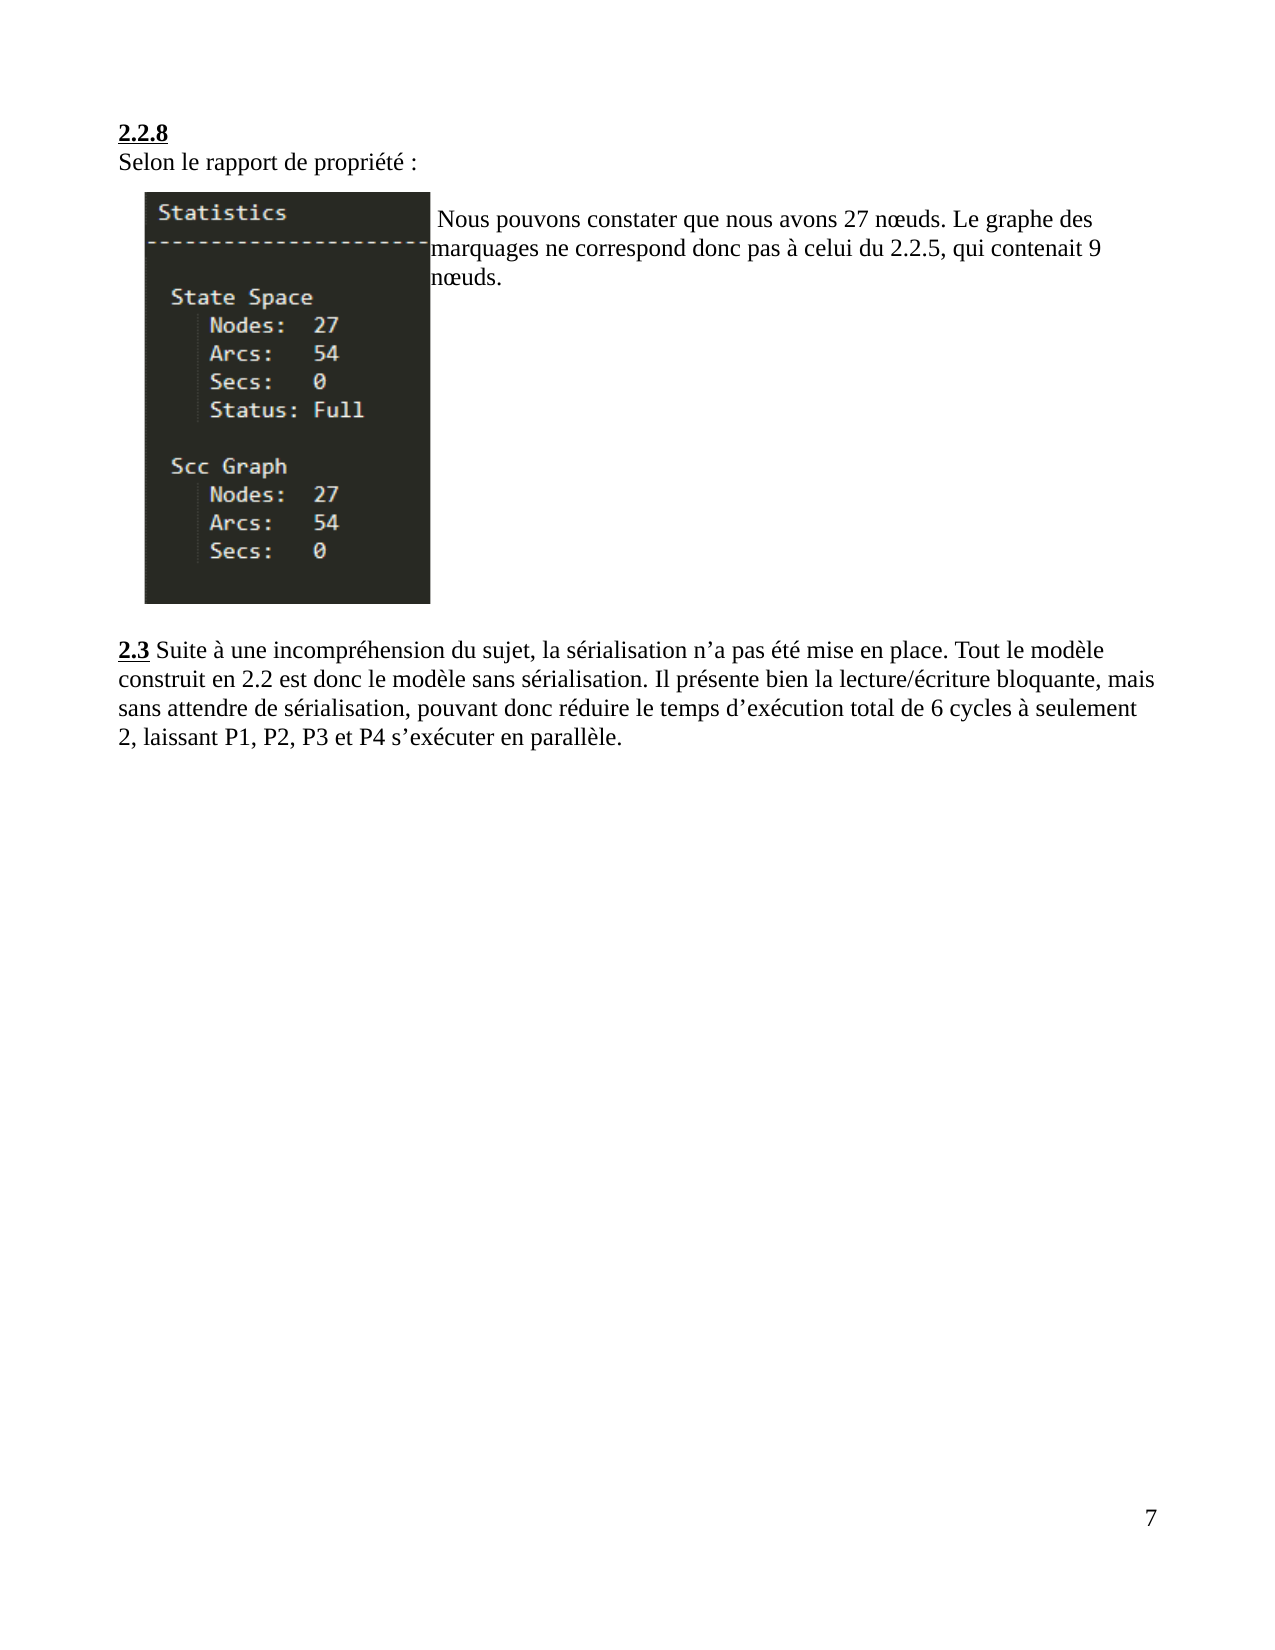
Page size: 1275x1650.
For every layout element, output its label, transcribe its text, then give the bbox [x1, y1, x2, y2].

text Selon le rapport de propriété : [118, 147, 1157, 176]
text Nous pouvons constater que nous avons 27 nœuds. Le graphe des marquages ne correspond donc pas à celui du 2.2.5, qui contenait 9 nœuds. [431, 204, 1157, 291]
text 2.2.8 [118, 118, 1157, 147]
text 2.3 Suite à une incompréhension du sujet, la sérialisation n’a pas été mise en place. Tout le modèle construit en 2.2 est donc le modèle sans sérialisation. Il présente bien la lecture/écriture bloquante, mais sans attendre de sérialisation, pouvant donc réduire le temps d’exécution total de 6 cycles à seulement 2, laissant P1, P2, P3 et P4 s’exécuter en parallèle. [118, 636, 1157, 751]
picture [144, 192, 431, 604]
